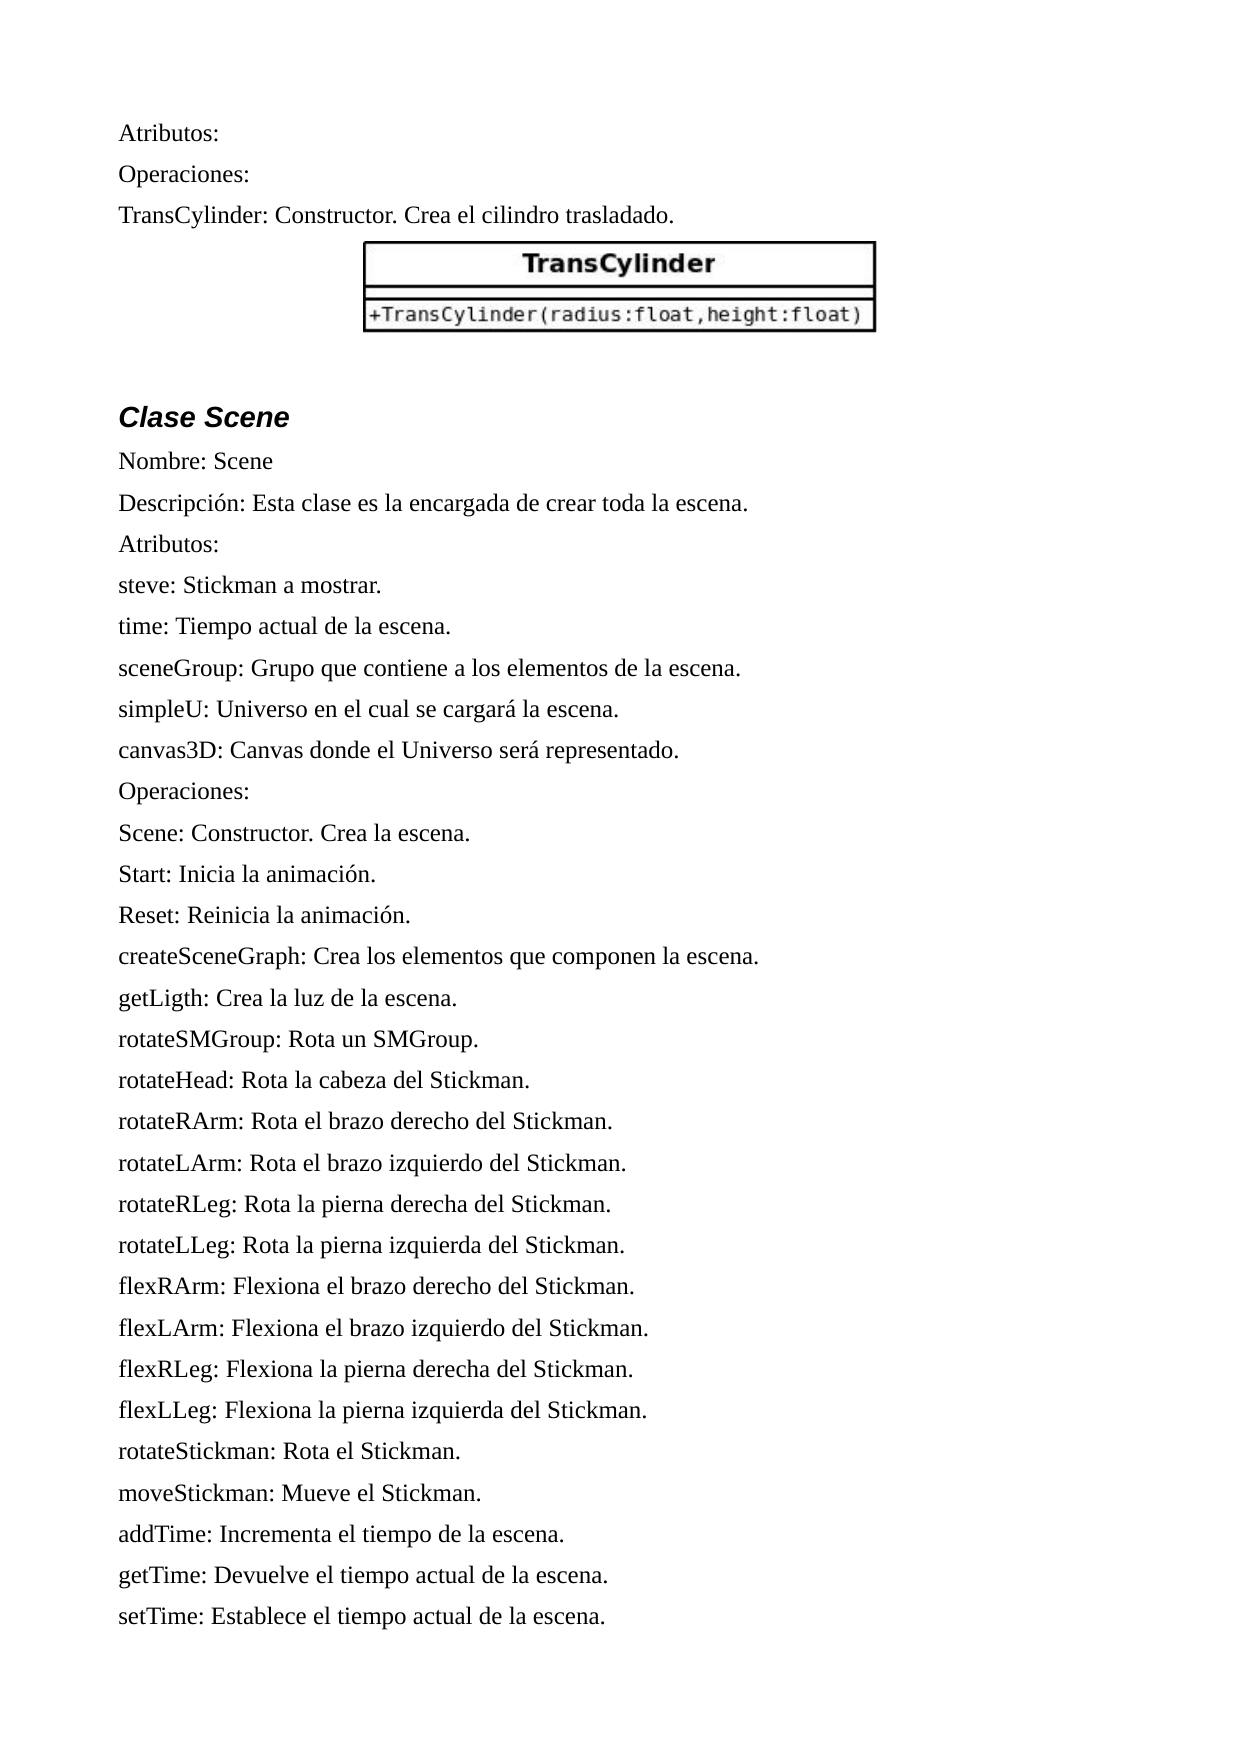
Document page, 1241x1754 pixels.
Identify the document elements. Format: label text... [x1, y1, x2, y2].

text rotateLLeg: Rota la pierna izquierda del Stickman. [118, 1230, 1122, 1259]
subtitle Clase Scene [118, 400, 1122, 434]
text Reset: Reinicia la animación. [118, 900, 1122, 929]
text sceneGroup: Grupo que contiene a los elementos de la escena. [118, 653, 1122, 681]
text flexRLeg: Flexiona la pierna derecha del Stickman. [118, 1354, 1122, 1383]
text moveStickman: Mueve el Stickman. [118, 1478, 1122, 1506]
text getTime: Devuelve el tiempo actual de la escena. [118, 1560, 1122, 1589]
text getLigth: Crea la luz de la escena. [118, 983, 1122, 1011]
text Atributos: [118, 529, 1122, 558]
text steve: Stickman a mostrar. [118, 570, 1122, 599]
text Nombre: Scene [118, 446, 1122, 475]
text createSceneGraph: Crea los elementos que componen la escena. [118, 941, 1122, 970]
text rotateStickman: Rota el Stickman. [118, 1436, 1122, 1465]
text time: Tiempo actual de la escena. [118, 611, 1122, 640]
text canvas3D: Canvas donde el Universo será representado. [118, 735, 1122, 764]
text addTime: Incrementa el tiempo de la escena. [118, 1519, 1122, 1548]
text Start: Inicia la animación. [118, 859, 1122, 888]
text rotateLArm: Rota el brazo izquierdo del Stickman. [118, 1148, 1122, 1176]
text rotateRLeg: Rota la pierna derecha del Stickman. [118, 1189, 1122, 1218]
text Operaciones: [118, 159, 1122, 188]
text rotateSMGroup: Rota un SMGroup. [118, 1024, 1122, 1053]
text Atributos: [118, 118, 1122, 147]
text rotateRArm: Rota el brazo derecho del Stickman. [118, 1106, 1122, 1135]
text flexLLeg: Flexiona la pierna izquierda del Stickman. [118, 1395, 1122, 1424]
text flexLArm: Flexiona el brazo izquierdo del Stickman. [118, 1313, 1122, 1341]
text Scene: Constructor. Crea la escena. [118, 818, 1122, 846]
text Operaciones: [118, 776, 1122, 805]
text flexRArm: Flexiona el brazo derecho del Stickman. [118, 1271, 1122, 1300]
text rotateHead: Rota la cabeza del Stickman. [118, 1065, 1122, 1094]
text simpleU: Universo en el cual se cargará la escena. [118, 694, 1122, 723]
text TransCylinder: Constructor. Crea el cilindro trasladado. [118, 201, 1122, 229]
text Descripción: Esta clase es la encargada de crear toda la escena. [118, 488, 1122, 516]
picture [363, 241, 878, 334]
text setTime: Establece el tiempo actual de la escena. [118, 1601, 1122, 1630]
